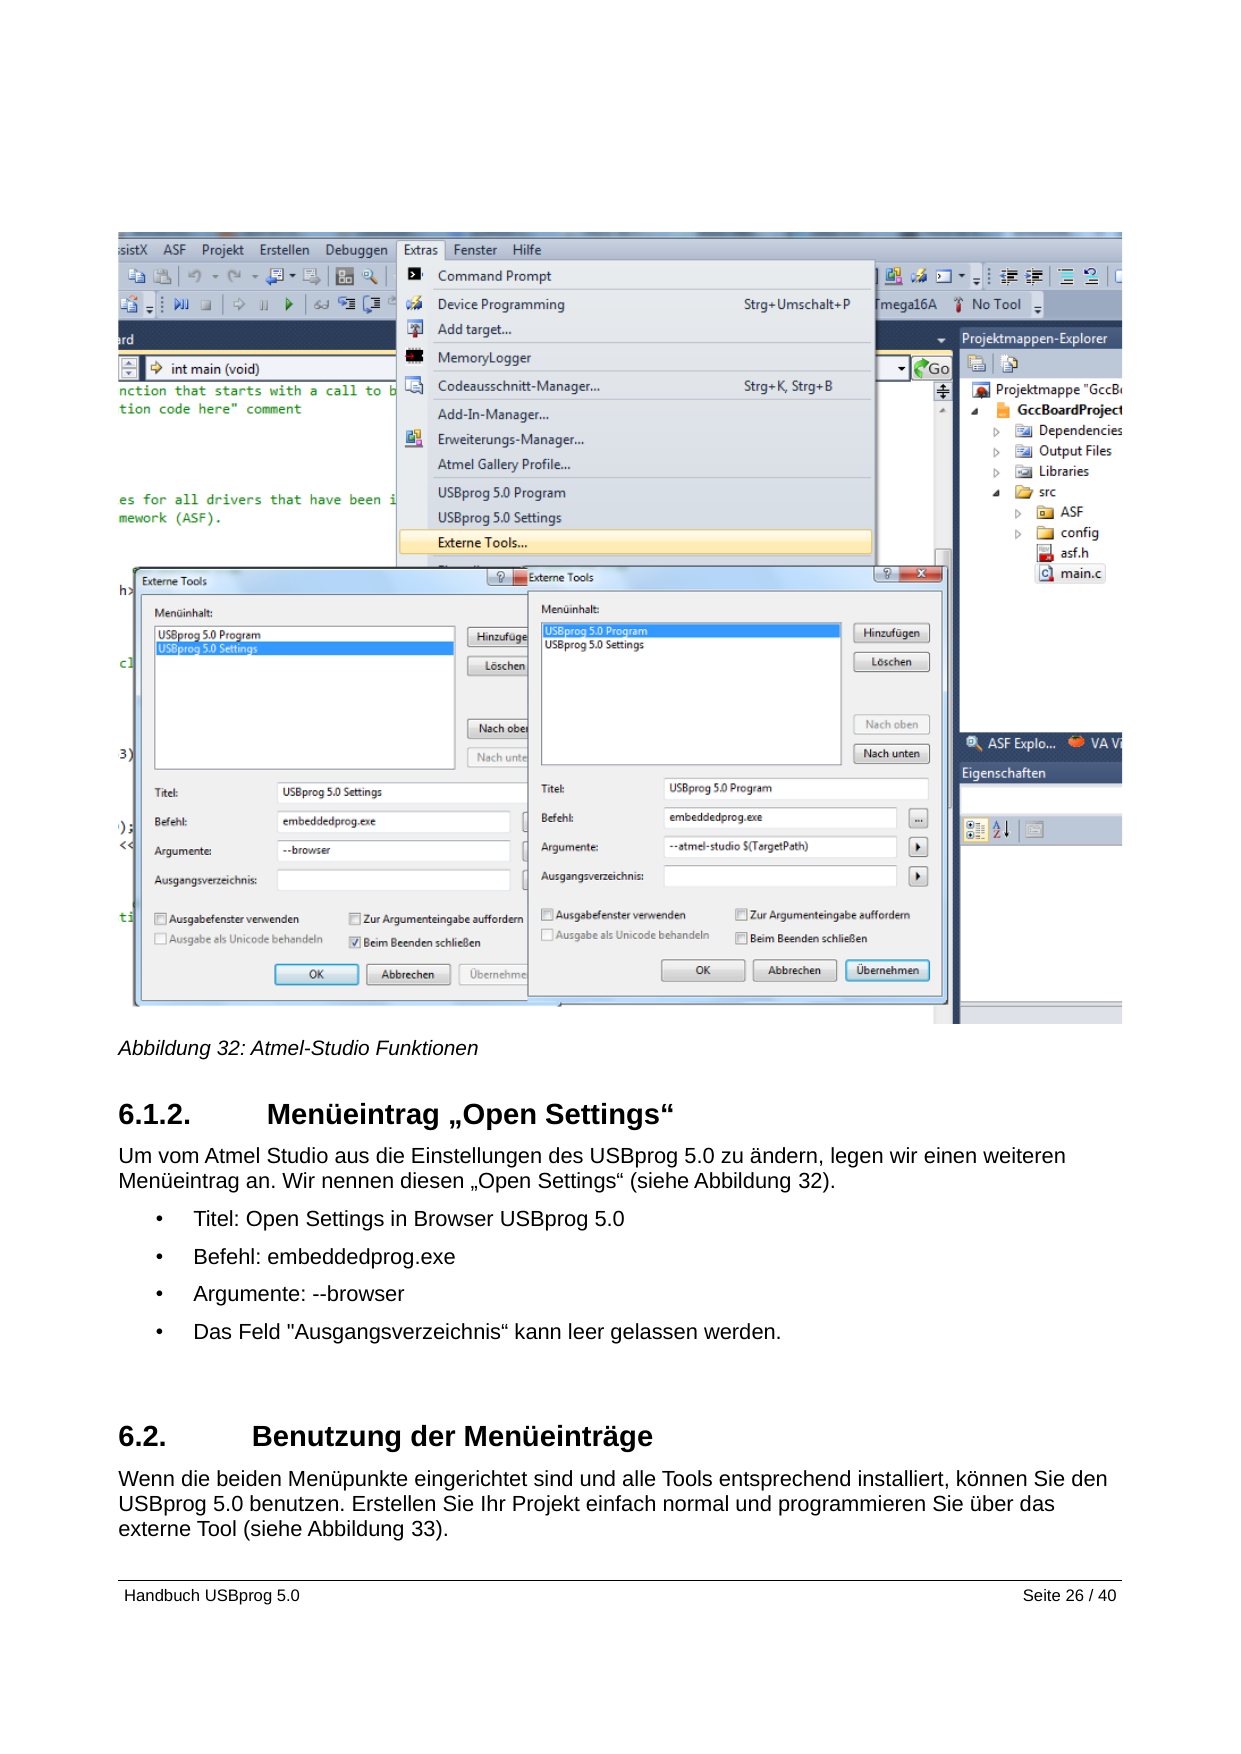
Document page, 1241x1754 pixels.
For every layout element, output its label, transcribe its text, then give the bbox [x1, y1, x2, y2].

picture [118, 232, 1123, 1024]
list Titel: Open Settings in Browser USBprog 5.0 [156, 1206, 1122, 1231]
subtitle Benutzung der Menüeinträge [118, 1419, 1122, 1453]
list Befehl: embeddedprog.exe [156, 1243, 1122, 1269]
list Das Feld "Ausgangsverzeichnis“ kann leer gelassen werden. [156, 1319, 1122, 1344]
list Argumente: --browser [156, 1281, 1122, 1306]
text Um vom Atmel Studio aus die Einstellungen des USBprog 5.0 zu ändern, legen wir einen weiteren Menüeintrag an. Wir nennen diesen „Open Settings“ (siehe Abbildung 32). [118, 1143, 1122, 1193]
text Abbildung 32: Atmel-Studio Funktionen [118, 1024, 1122, 1059]
text Wenn die beiden Menüpunkte eingerichtet sind und alle Tools entsprechend installiert, können Sie den USBprog 5.0 benutzen. Erstellen Sie Ihr Projekt einfach normal und programmieren Sie über das externe Tool (siehe Abbildung 33). [118, 1465, 1122, 1541]
subtitle Menüeintrag „Open Settings“ [118, 1097, 1122, 1130]
